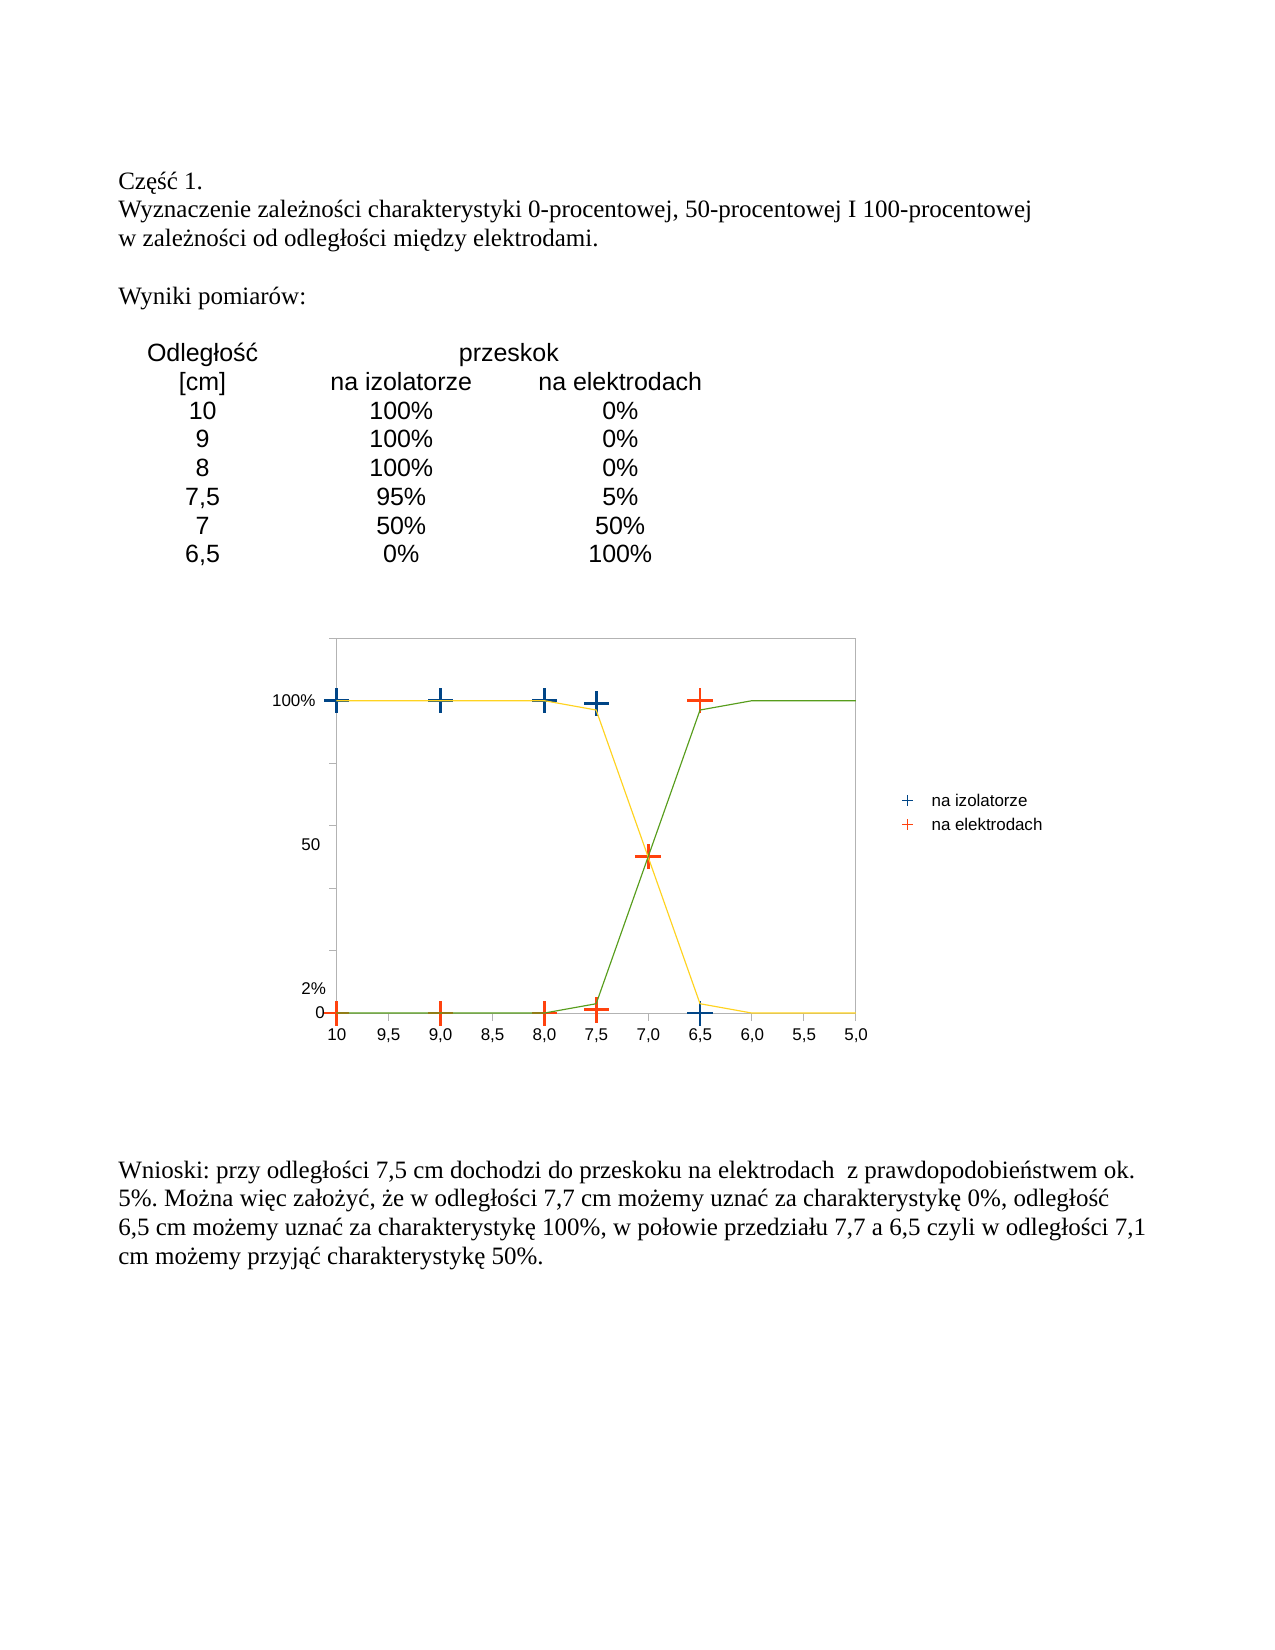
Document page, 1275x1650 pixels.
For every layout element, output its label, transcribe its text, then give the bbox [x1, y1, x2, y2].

table_cell [cm] [115, 367, 290, 396]
table_cell 95% [290, 482, 512, 511]
table_header przeskok [290, 338, 728, 367]
table_cell 100% [290, 453, 512, 482]
table_cell 5% [512, 482, 728, 511]
table_cell 50% [290, 511, 512, 539]
table_cell 50% [512, 511, 728, 539]
table_cell 7,5 [115, 482, 290, 511]
table_cell na izolatorze [290, 367, 512, 396]
table_cell 7 [115, 511, 290, 539]
table_cell 100% [290, 396, 512, 424]
table_cell 0% [512, 453, 728, 482]
table_cell 8 [115, 453, 290, 482]
table_cell 0% [512, 425, 728, 453]
text Wnioski: przy odległości 7,5 cm dochodzi do przeskoku na elektrodach z prawdopodobieństwem ok. 5%. Można więc założyć, że w odległości 7,7 cm możemy uznać za charakterystykę 0%, odległość 6,5 cm możemy uznać za charakterystykę 100%, w połowie przedziału 7,7 a 6,5 czyli w odległości 7,1 cm możemy przyjąć charakterystykę 50%. [118, 1155, 1157, 1270]
table_header Odległość [115, 338, 290, 367]
table_cell 10 [115, 396, 290, 424]
table_cell 100% [512, 540, 728, 568]
text Wyznaczenie zależności charakterystyki 0-procentowej, 50-procentowej I 100-procentowej w zależności od odległości między elektrodami. [118, 194, 1157, 252]
table_cell na elektrodach [512, 367, 728, 396]
table_cell 100% [290, 425, 512, 453]
table_cell 9 [115, 425, 290, 453]
text Wyniki pomiarów: [118, 281, 1157, 309]
table_cell 0% [512, 396, 728, 424]
table_cell 6,5 [115, 540, 290, 568]
table_cell 0% [290, 540, 512, 568]
text Część 1. [118, 166, 1157, 194]
